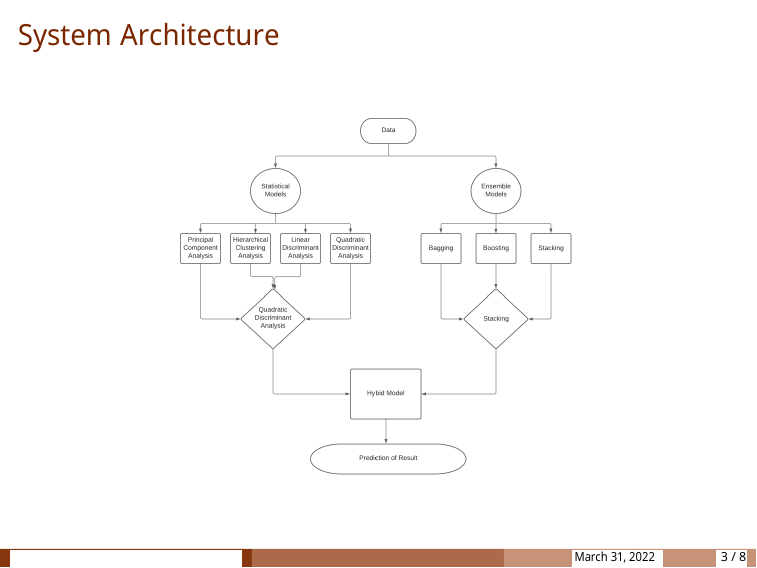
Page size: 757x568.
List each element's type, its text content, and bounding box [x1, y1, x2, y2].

subtitle System Architecture [18, 14, 756, 54]
